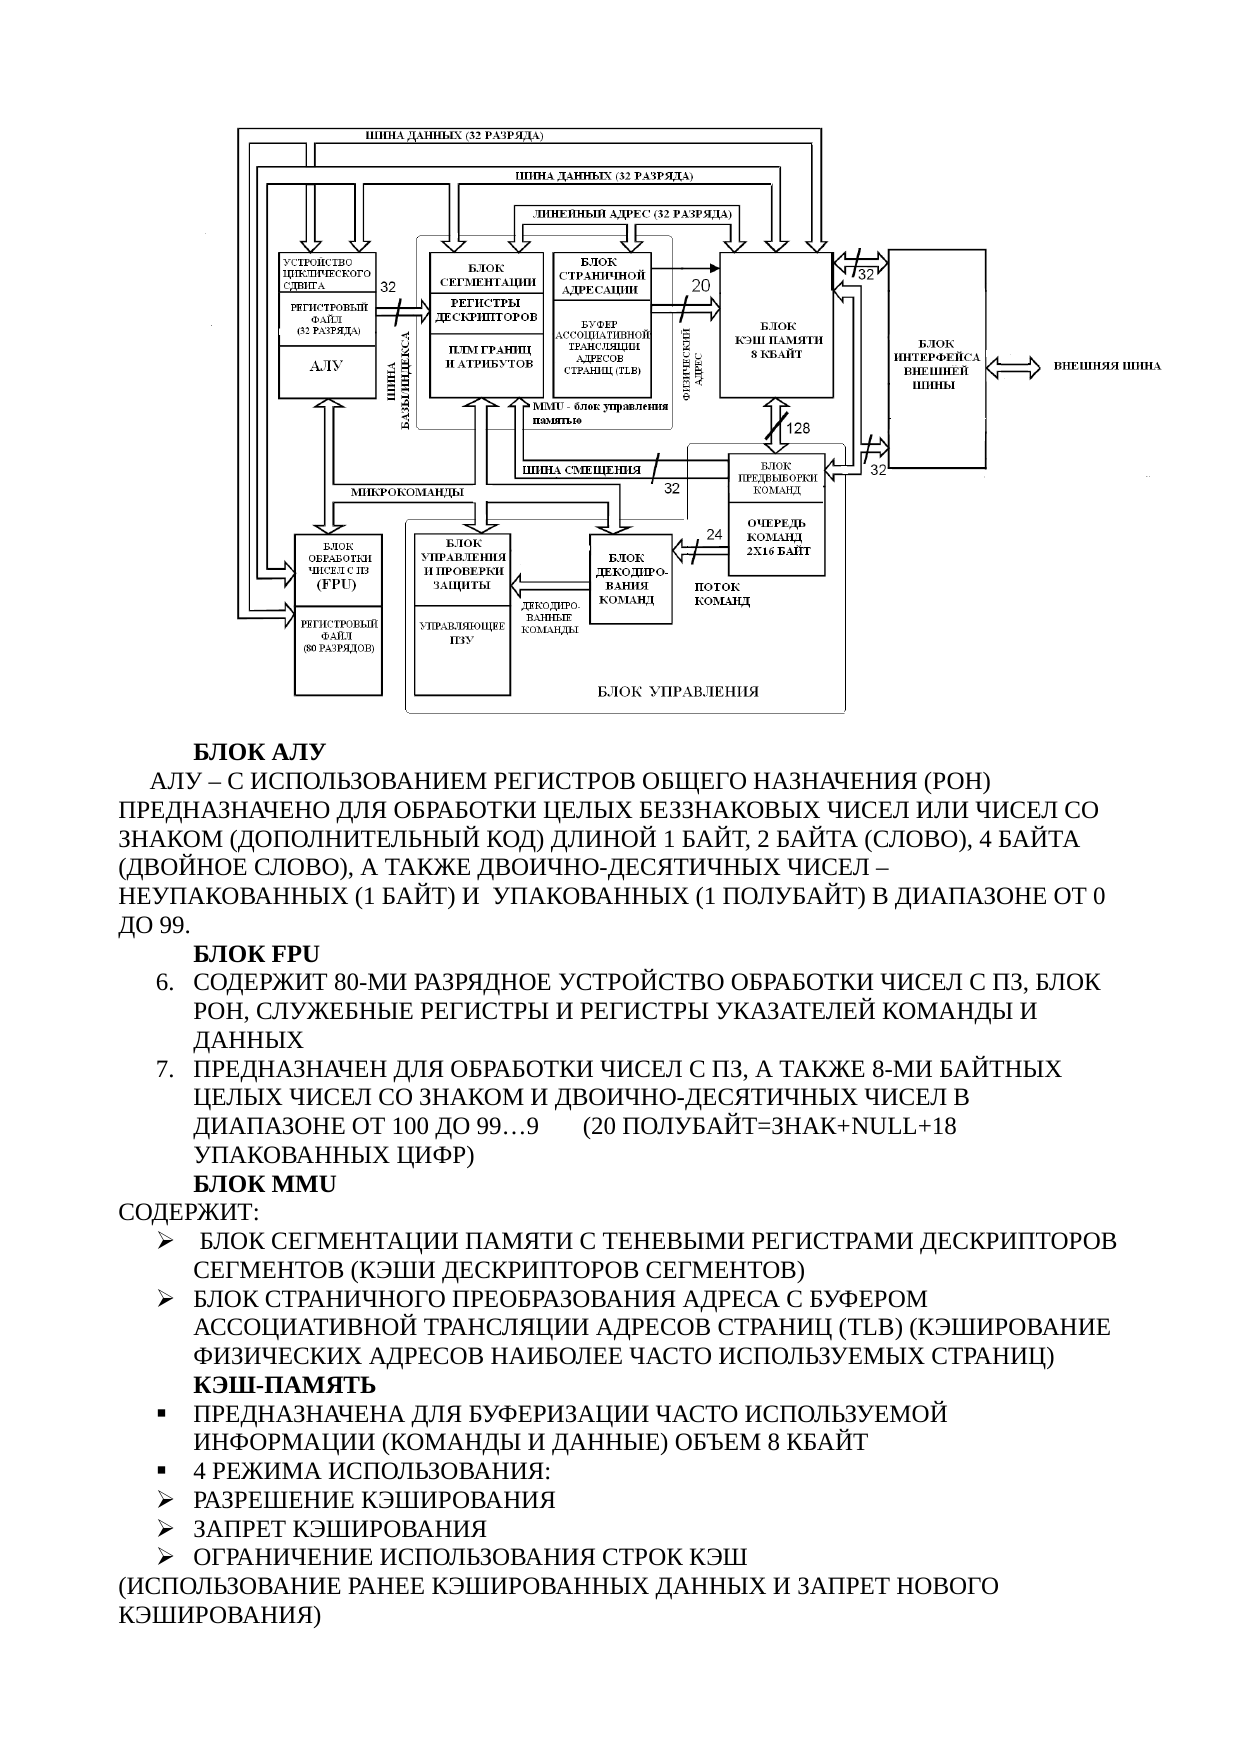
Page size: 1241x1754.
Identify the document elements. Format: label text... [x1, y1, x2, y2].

list РАЗРЕШЕНИЕ КЭШИРОВАНИЯ [156, 1485, 1122, 1514]
picture [193, 118, 1168, 738]
text БЛОК АЛУ [193, 738, 1122, 766]
text СОДЕРЖИТ: [118, 1197, 1122, 1226]
list ПРЕДНАЗНАЧЕНА ДЛЯ БУФЕРИЗАЦИИ ЧАСТО ИСПОЛЬЗУЕМОЙ ИНФОРМАЦИИ (КОМАНДЫ И ДАННЫЕ) ОБЪЕМ 8 КБАЙТ [156, 1399, 1122, 1456]
list ЗАПРЕТ КЭШИРОВАНИЯ [156, 1514, 1122, 1542]
list ПРЕДНАЗНАЧЕН ДЛЯ ОБРАБОТКИ ЧИСЕЛ С ПЗ, А ТАКЖЕ 8-МИ БАЙТНЫХ ЦЕЛЫХ ЧИСЕЛ СО ЗНАКОМ И ДВОИЧНО-ДЕСЯТИЧНЫХ ЧИСЕЛ В ДИАПАЗОНЕ ОТ 100 ДО 99…9 (20 ПОЛУБАЙТ=ЗНАК+NULL+18 УПАКОВАННЫХ ЦИФР) [156, 1054, 1122, 1169]
list БЛОК СЕГМЕНТАЦИИ ПАМЯТИ С ТЕНЕВЫМИ РЕГИСТРАМИ ДЕСКРИПТОРОВ СЕГМЕНТОВ (КЭШИ ДЕСКРИПТОРОВ СЕГМЕНТОВ) [156, 1226, 1122, 1284]
list СОДЕРЖИТ 80-МИ РАЗРЯДНОЕ УСТРОЙСТВО ОБРАБОТКИ ЧИСЕЛ С ПЗ, БЛОК РОН, СЛУЖЕБНЫЕ РЕГИСТРЫ И РЕГИСТРЫ УКАЗАТЕЛЕЙ КОМАНДЫ И ДАННЫХ [156, 967, 1122, 1054]
text КЭШ-ПАМЯТЬ [193, 1370, 1122, 1399]
text БЛОК FPU [193, 939, 1122, 967]
text (ИСПОЛЬЗОВАНИЕ РАНЕЕ КЭШИРОВАННЫХ ДАННЫХ И ЗАПРЕТ НОВОГО КЭШИРОВАНИЯ) [118, 1571, 1122, 1629]
text АЛУ – С ИСПОЛЬЗОВАНИЕМ РЕГИСТРОВ ОБЩЕГО НАЗНАЧЕНИЯ (РОН) ПРЕДНАЗНАЧЕНО ДЛЯ ОБРАБОТКИ ЦЕЛЫХ БЕЗЗНАКОВЫХ ЧИСЕЛ ИЛИ ЧИСЕЛ СО ЗНАКОМ (ДОПОЛНИТЕЛЬНЫЙ КОД) ДЛИНОЙ 1 БАЙТ, 2 БАЙТА (СЛОВО), 4 БАЙТА (ДВОЙНОЕ СЛОВО), А ТАКЖЕ ДВОИЧНО-ДЕСЯТИЧНЫХ ЧИСЕЛ – НЕУПАКОВАННЫХ (1 БАЙТ) И УПАКОВАННЫХ (1 ПОЛУБАЙТ) В ДИАПАЗОНЕ ОТ 0 ДО 99. [118, 766, 1122, 939]
list БЛОК СТРАНИЧНОГО ПРЕОБРАЗОВАНИЯ АДРЕСА С БУФЕРОМ АССОЦИАТИВНОЙ ТРАНСЛЯЦИИ АДРЕСОВ СТРАНИЦ (TLB) (КЭШИРОВАНИЕ ФИЗИЧЕСКИХ АДРЕСОВ НАИБОЛЕЕ ЧАСТО ИСПОЛЬЗУЕМЫХ СТРАНИЦ) [156, 1284, 1122, 1370]
list 4 РЕЖИМА ИСПОЛЬЗОВАНИЯ: [156, 1456, 1122, 1485]
text БЛОК MMU [193, 1169, 1122, 1197]
list ОГРАНИЧЕНИЕ ИСПОЛЬЗОВАНИЯ СТРОК КЭШ [156, 1542, 1122, 1571]
